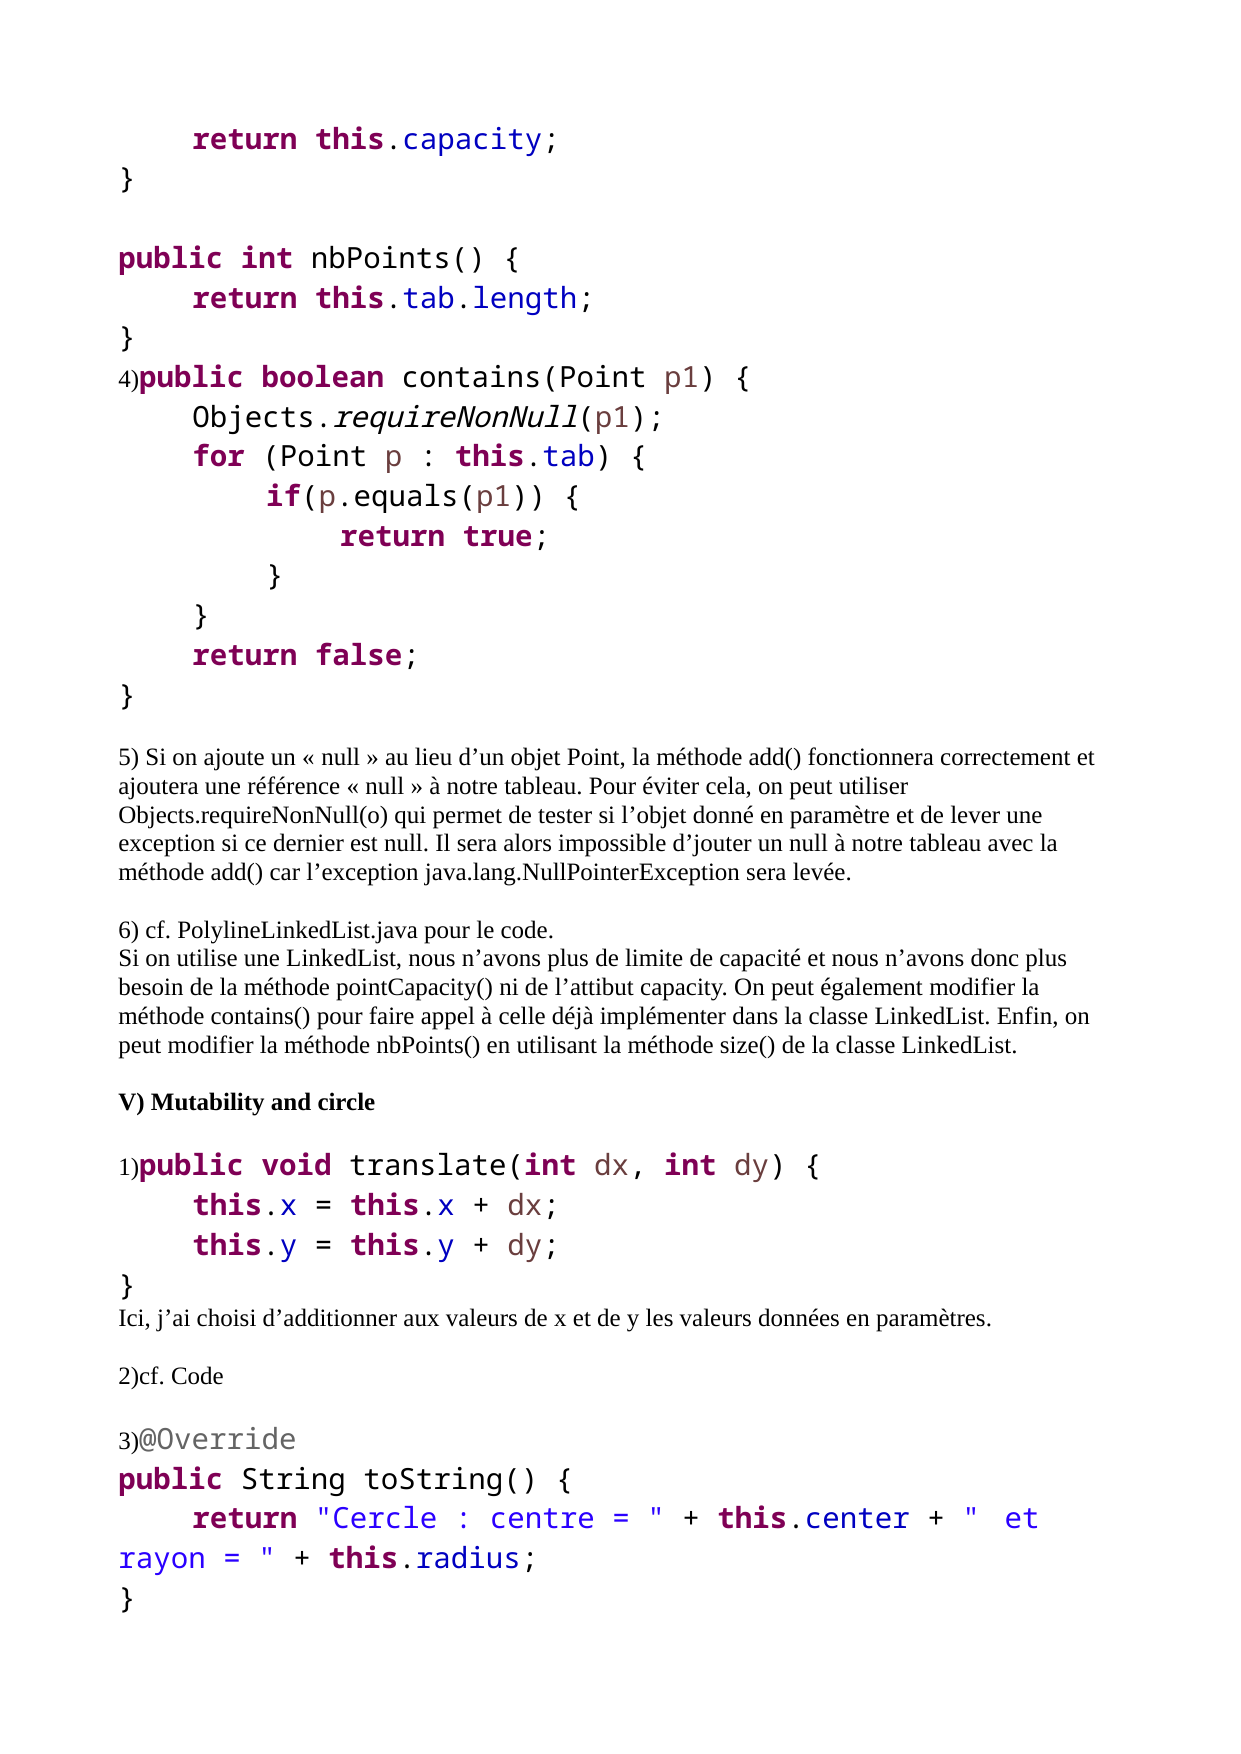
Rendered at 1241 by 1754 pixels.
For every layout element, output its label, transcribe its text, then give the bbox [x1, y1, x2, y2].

text if(p.equals(p1)) { [118, 475, 1122, 515]
text return this.capacity; [118, 118, 1122, 158]
text Objects.requireNonNull(p1); [118, 396, 1122, 436]
text public String toString() { [118, 1458, 1122, 1498]
text } [118, 1264, 1122, 1303]
text 6) cf. PolylineLinkedList.java pour le code. [118, 915, 1122, 943]
text for (Point p : this.tab) { [118, 436, 1122, 475]
text V) Mutability and circle [118, 1087, 1122, 1116]
text public int nbPoints() { [118, 237, 1122, 277]
text 2)cf. Code [118, 1361, 1122, 1390]
text 5) Si on ajoute un « null » au lieu d’un objet Point, la méthode add() fonctionnera correctement et ajoutera une référence « null » à notre tableau. Pour éviter cela, on peut utiliser Objects.requireNonNull(o) qui permet de tester si l’objet donné en paramètre et de lever une exception si ce dernier est null. Il sera alors impossible d’jouter un null à notre tableau avec la méthode add() car l’exception java.lang.NullPointerException sera levée. [118, 742, 1122, 886]
text 4)public boolean contains(Point p1) { [118, 356, 1122, 396]
text } [118, 555, 1122, 594]
text } [118, 674, 1122, 713]
text 1)public void translate(int dx, int dy) { [118, 1145, 1122, 1184]
text Ici, j’ai choisi d’additionner aux valeurs de x et de y les valeurs données en paramètres. [118, 1303, 1122, 1332]
text 3)@Override [118, 1418, 1122, 1458]
text this.y = this.y + dy; [118, 1224, 1122, 1264]
text } [118, 158, 1122, 197]
text } [118, 1577, 1122, 1617]
text return "Cercle : centre = " + this.center + " et rayon = " + this.radius; [118, 1498, 1122, 1577]
text this.x = this.x + dx; [118, 1184, 1122, 1224]
text Si on utilise une LinkedList, nous n’avons plus de limite de capacité et nous n’avons donc plus besoin de la méthode pointCapacity() ni de l’attibut capacity. On peut également modifier la méthode contains() pour faire appel à celle déjà implémenter dans la classe LinkedList. Enfin, on peut modifier la méthode nbPoints() en utilisant la méthode size() de la classe LinkedList. [118, 943, 1122, 1058]
text return true; [118, 515, 1122, 555]
text return false; [118, 634, 1122, 674]
text } [118, 317, 1122, 356]
text return this.tab.length; [118, 277, 1122, 317]
text } [118, 594, 1122, 634]
